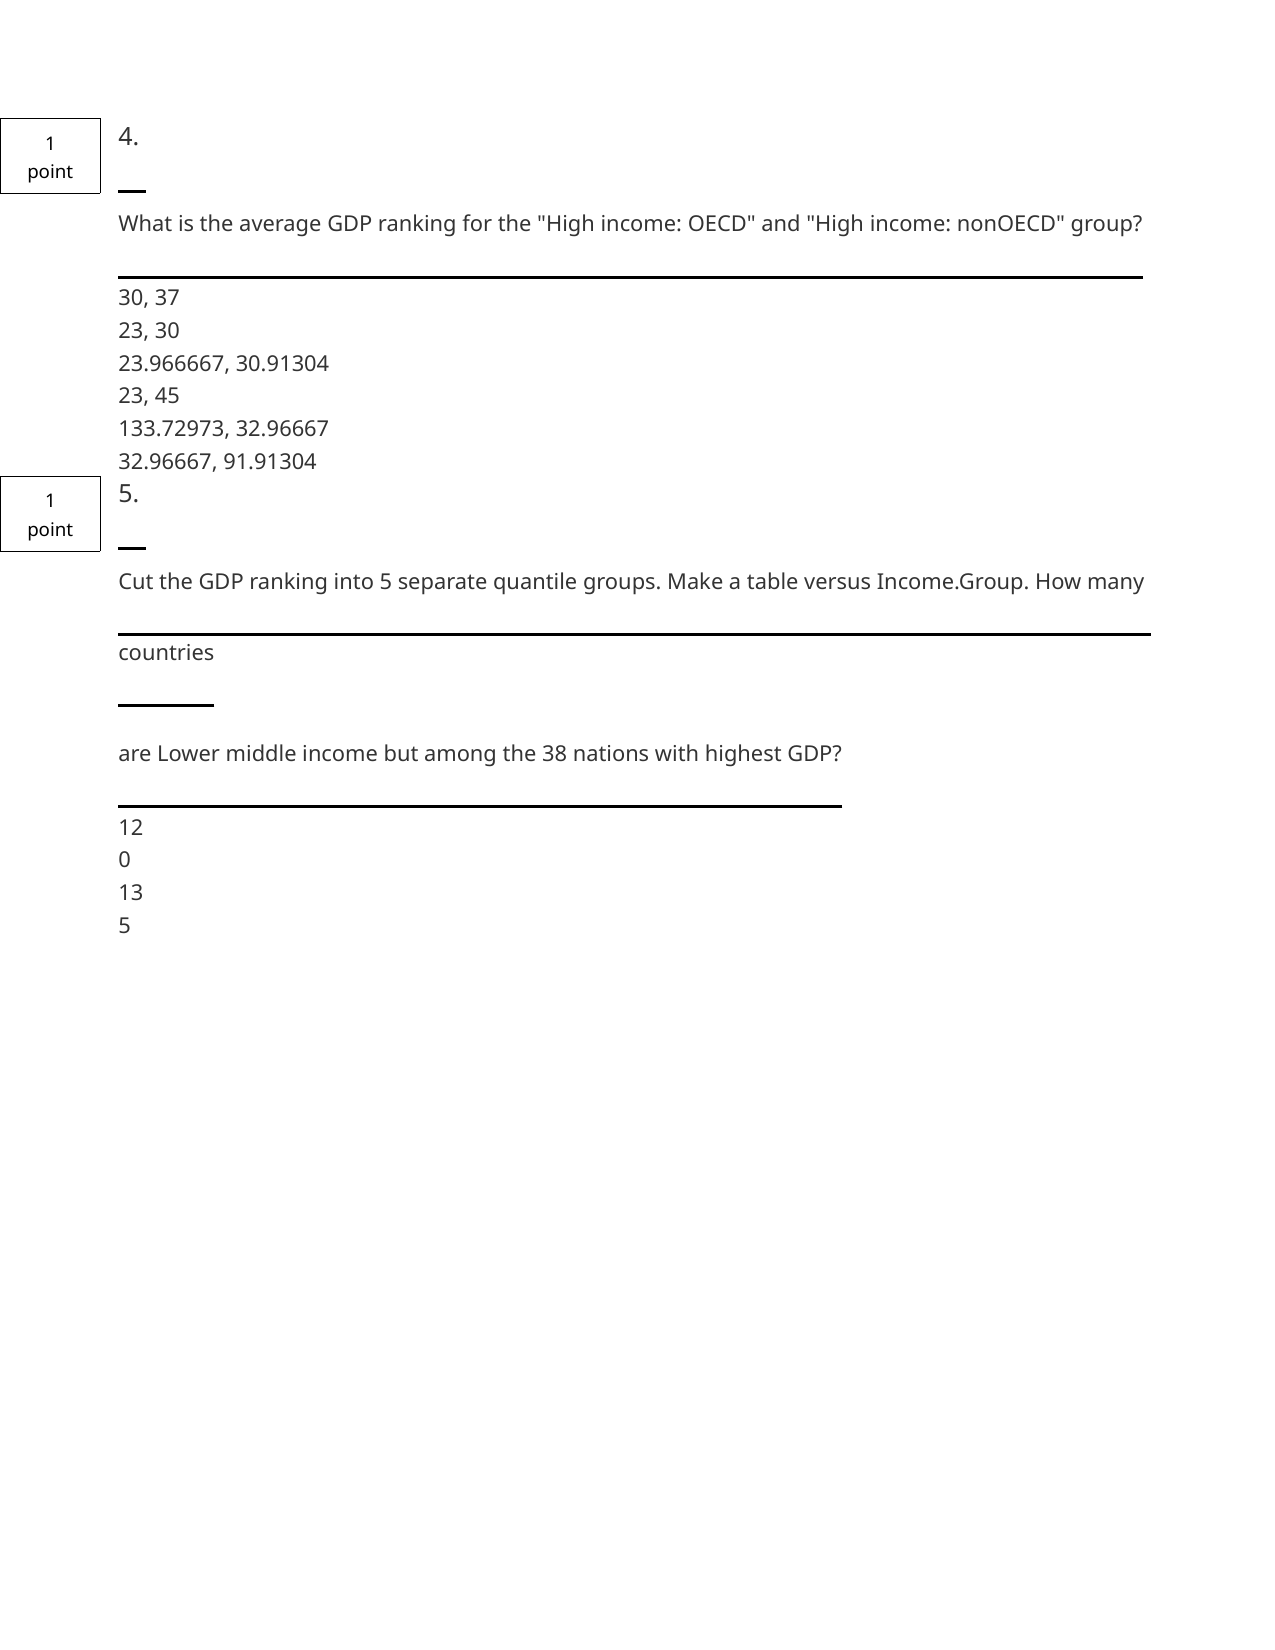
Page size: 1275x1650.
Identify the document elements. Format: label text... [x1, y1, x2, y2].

text 32.96667, 91.91304 [118, 443, 1157, 476]
text [1, 119, 100, 193]
text 30, 37 [118, 279, 1157, 312]
text 1 point [9, 485, 91, 541]
text 133.72973, 32.96667 [118, 410, 1157, 443]
text 5. [118, 476, 1157, 550]
text 0 [118, 841, 1157, 874]
text 1 point [9, 128, 91, 184]
text What is the average GDP ranking for the "High income: OECD" and "High income: nonOECD" group? [118, 208, 1157, 279]
text 23, 45 [118, 377, 1157, 410]
text [1, 477, 100, 551]
text 23, 30 [118, 312, 1157, 344]
text 23.966667, 30.91304 [118, 344, 1157, 377]
text 4. [118, 118, 1157, 193]
text 12 [118, 808, 1157, 841]
text Cut the GDP ranking into 5 separate quantile groups. Make a table versus Income.Group. How many countries [118, 566, 1157, 707]
text are Lower middle income but among the 38 nations with highest GDP? [118, 738, 1157, 808]
text 13 [118, 874, 1157, 907]
text 5 [118, 907, 1157, 940]
